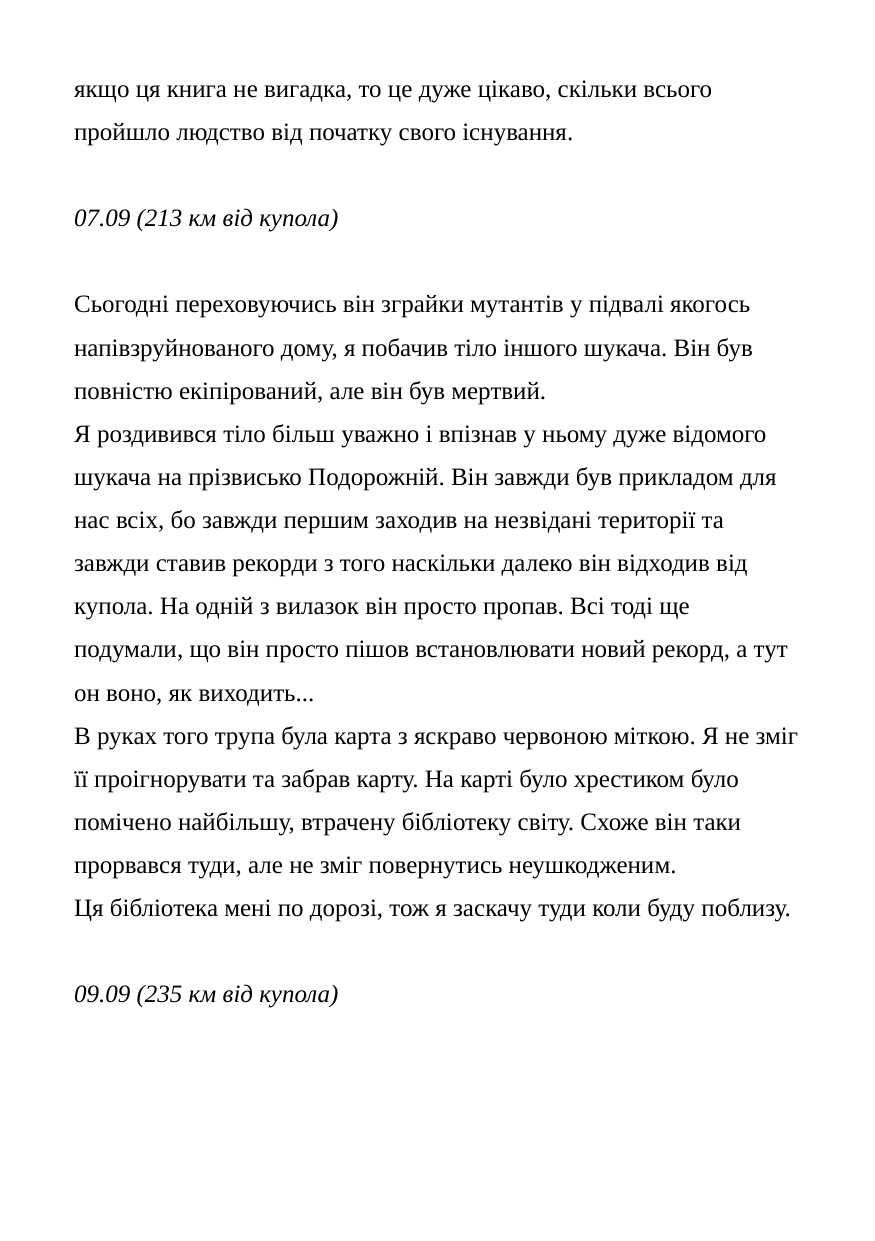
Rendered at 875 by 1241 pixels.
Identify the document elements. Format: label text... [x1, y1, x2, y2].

text В руках того трупа була карта з яскраво червоною міткою. Я не зміг її проігнорувати та забрав карту. На карті було хрестиком було помічено найбільшу, втрачену бібліотеку світу. Схоже він таки прорвався туди, але не зміг повернутись неушкодженим. [74, 721, 800, 879]
text Сьогодні переховуючись він зграйки мутантів у підвалі якогось напівзруйнованого дому, я побачив тіло іншого шукача. Він був повністю екіпірований, але він був мертвий. [74, 289, 800, 404]
text якщо ця книга не вигадка, то це дуже цікаво, скільки всього пройшло людство від початку свого існування. [74, 74, 800, 146]
text Ця бібліотека мені по дорозі, тож я заскачу туди коли буду поблизу. [74, 893, 800, 922]
text 07.09 (213 км від купола) [74, 203, 800, 232]
text Я роздивився тіло більш уважно і впізнав у ньому дуже відомого шукача на прізвисько Подорожній. Він завжди був прикладом для нас всіх, бо завжди першим заходив на незвідані території та завжди ставив рекорди з того наскільки далеко він відходив від купола. На одній з вилазок він просто пропав. Всі тоді ще подумали, що він просто пішов встановлювати новий рекорд, а тут он воно, як виходить... [74, 419, 800, 706]
text 09.09 (235 км від купола) [74, 979, 800, 1008]
